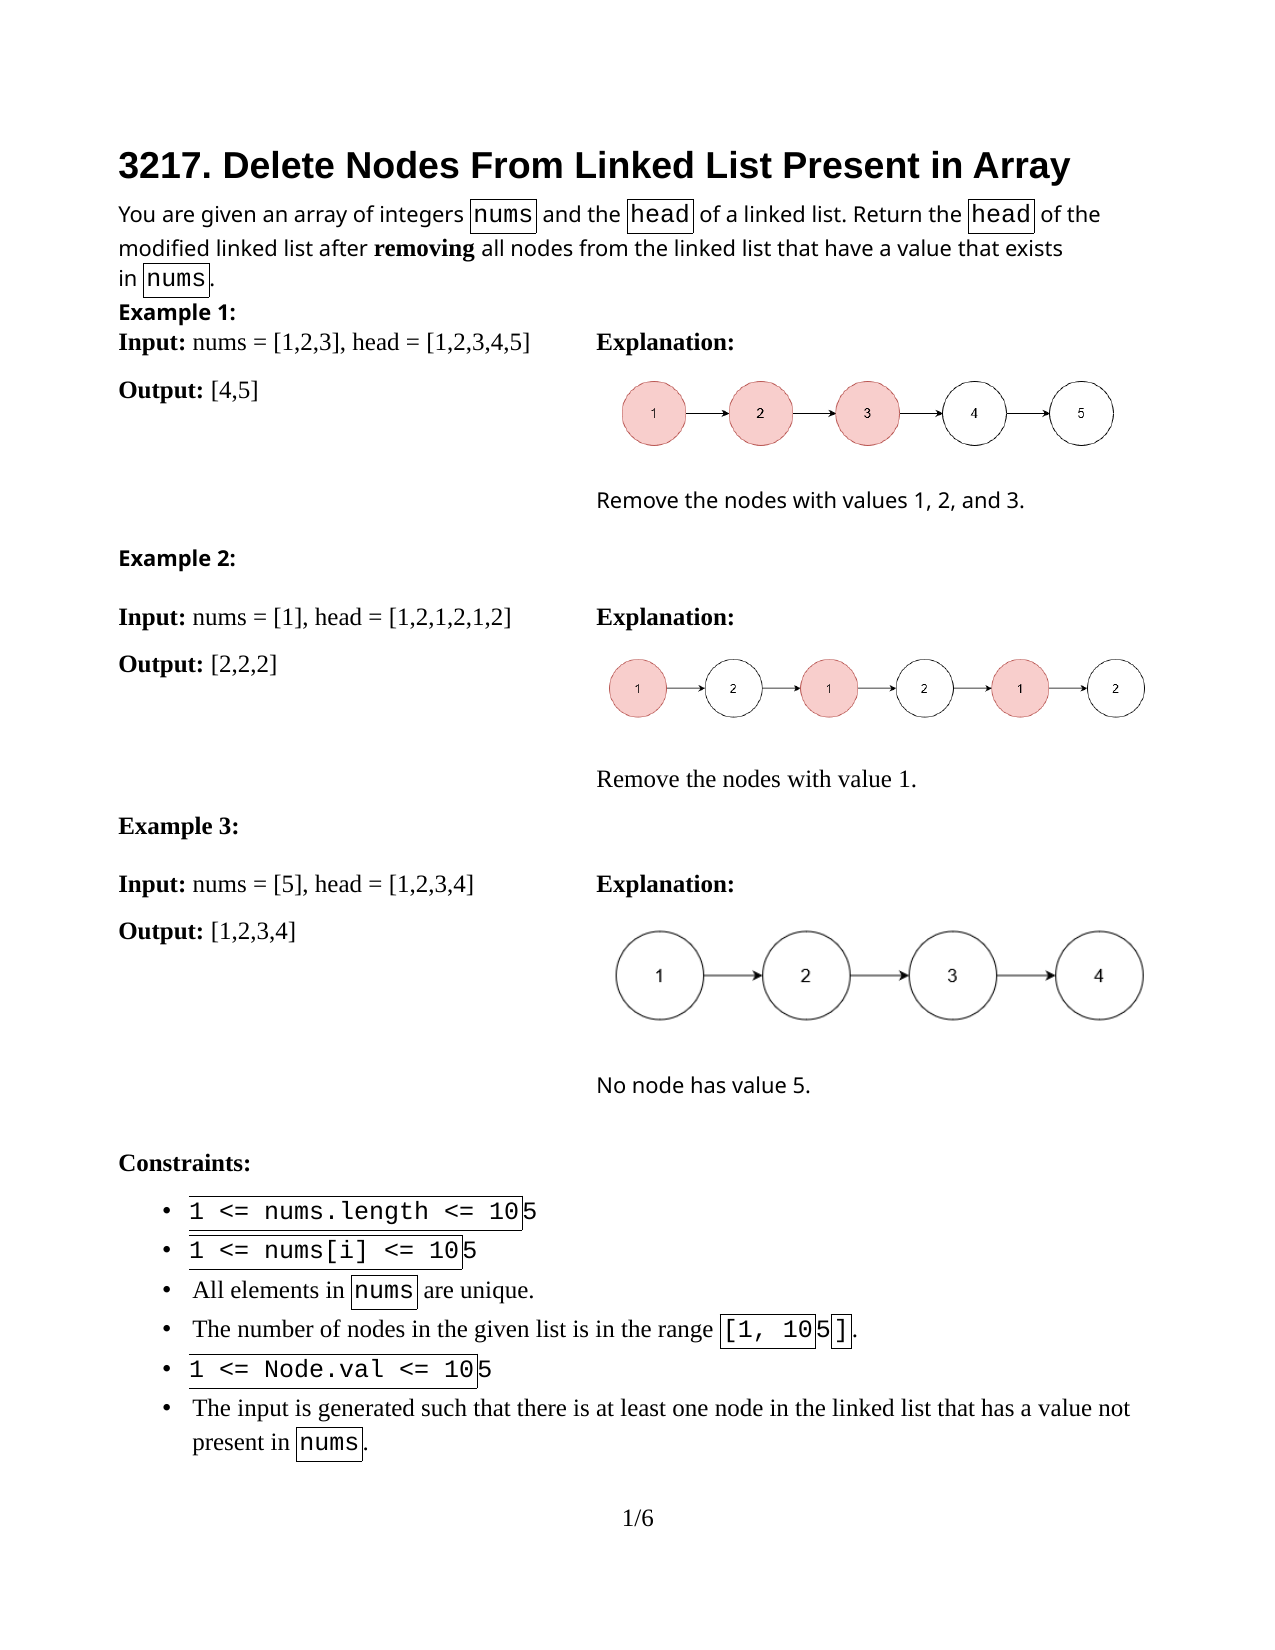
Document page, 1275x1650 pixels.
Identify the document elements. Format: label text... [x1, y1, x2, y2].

list 1 <= nums.length <= 105 [523, 1196, 1157, 1230]
list The number of nodes in the given list is in the range [1, 105]. [721, 1315, 815, 1348]
text Example 2: [118, 543, 1157, 573]
list 1 <= nums[i] <= 105 [463, 1235, 1157, 1269]
table_header Remove the nodes with value 1. [596, 727, 1157, 811]
table_header Explanation: [596, 602, 1157, 649]
list 1 <= nums[i] <= 105 [162, 1235, 462, 1269]
picture [596, 649, 1158, 727]
list 1 <= nums.length <= 105 [162, 1196, 522, 1230]
table_header Explanation: [596, 869, 1157, 916]
text You are given an array of integers nums and the head of a linked list. Return the head of the modified linked list after removing all nodes from the linked list that have a value that exists in nums. [118, 199, 1157, 297]
text Example 1: [118, 297, 1157, 327]
text Constraints: [118, 1148, 1157, 1177]
picture [596, 916, 1158, 1034]
list All elements in nums [162, 1274, 417, 1309]
list 1 <= Node.val <= 105 [478, 1353, 1157, 1388]
table_header Input: nums = [1,2,3], head = [1,2,3,4,5] Output: [4,5] [118, 327, 596, 543]
table_header No node has value 5. [596, 1034, 1157, 1119]
text Example 3: [118, 811, 1157, 840]
list 1 <= Node.val <= 105 [162, 1353, 477, 1388]
picture [607, 370, 1127, 456]
table_header Input: nums = [1], head = [1,2,1,2,1,2] Output: [2,2,2] [118, 602, 596, 811]
table_header Explanation: Remove the nodes with values 1, 2, and 3. [596, 327, 1157, 543]
table_header Input: nums = [5], head = [1,2,3,4] Output: [1,2,3,4] [118, 869, 596, 1119]
list The number of nodes in the given list is in the range [1, 105]. [852, 1314, 1157, 1348]
subtitle 3217. Delete Nodes From Linked List Present in Array [118, 143, 1157, 186]
list The number of nodes in the given list is in the range [1, 105]. [162, 1314, 720, 1348]
list The input is generated such that there is at least one node in the linked list that has a value not present in nums. [162, 1393, 1157, 1461]
list are unique. [418, 1274, 1157, 1309]
